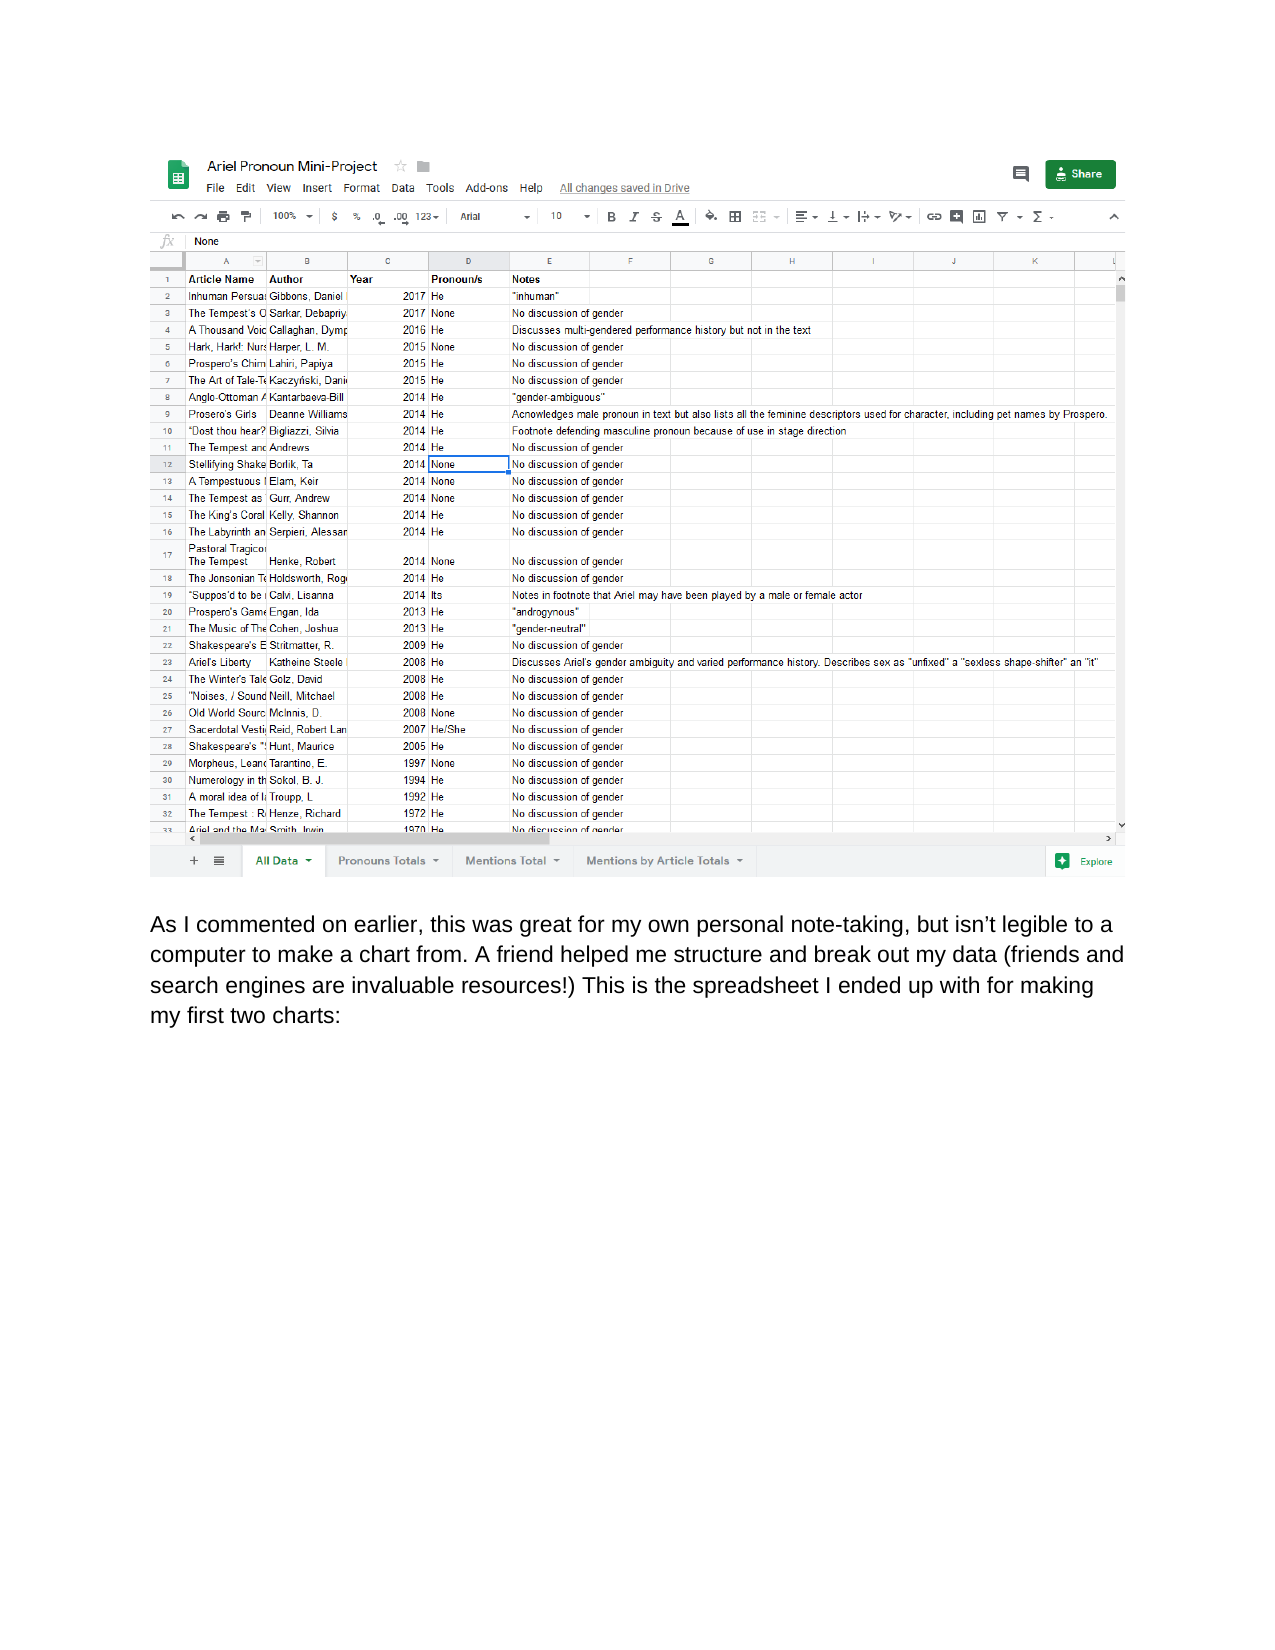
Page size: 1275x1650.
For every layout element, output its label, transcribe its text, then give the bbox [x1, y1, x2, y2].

text As I commented on earlier, this was great for my own personal note-taking, but isn’t legible to a computer to make a chart from. A friend helped me structure and break out my data (friends and search engines are invaluable resources!) This is the spreadsheet I ended up with for making my first two charts: [150, 911, 1125, 1028]
picture [150, 150, 1125, 877]
